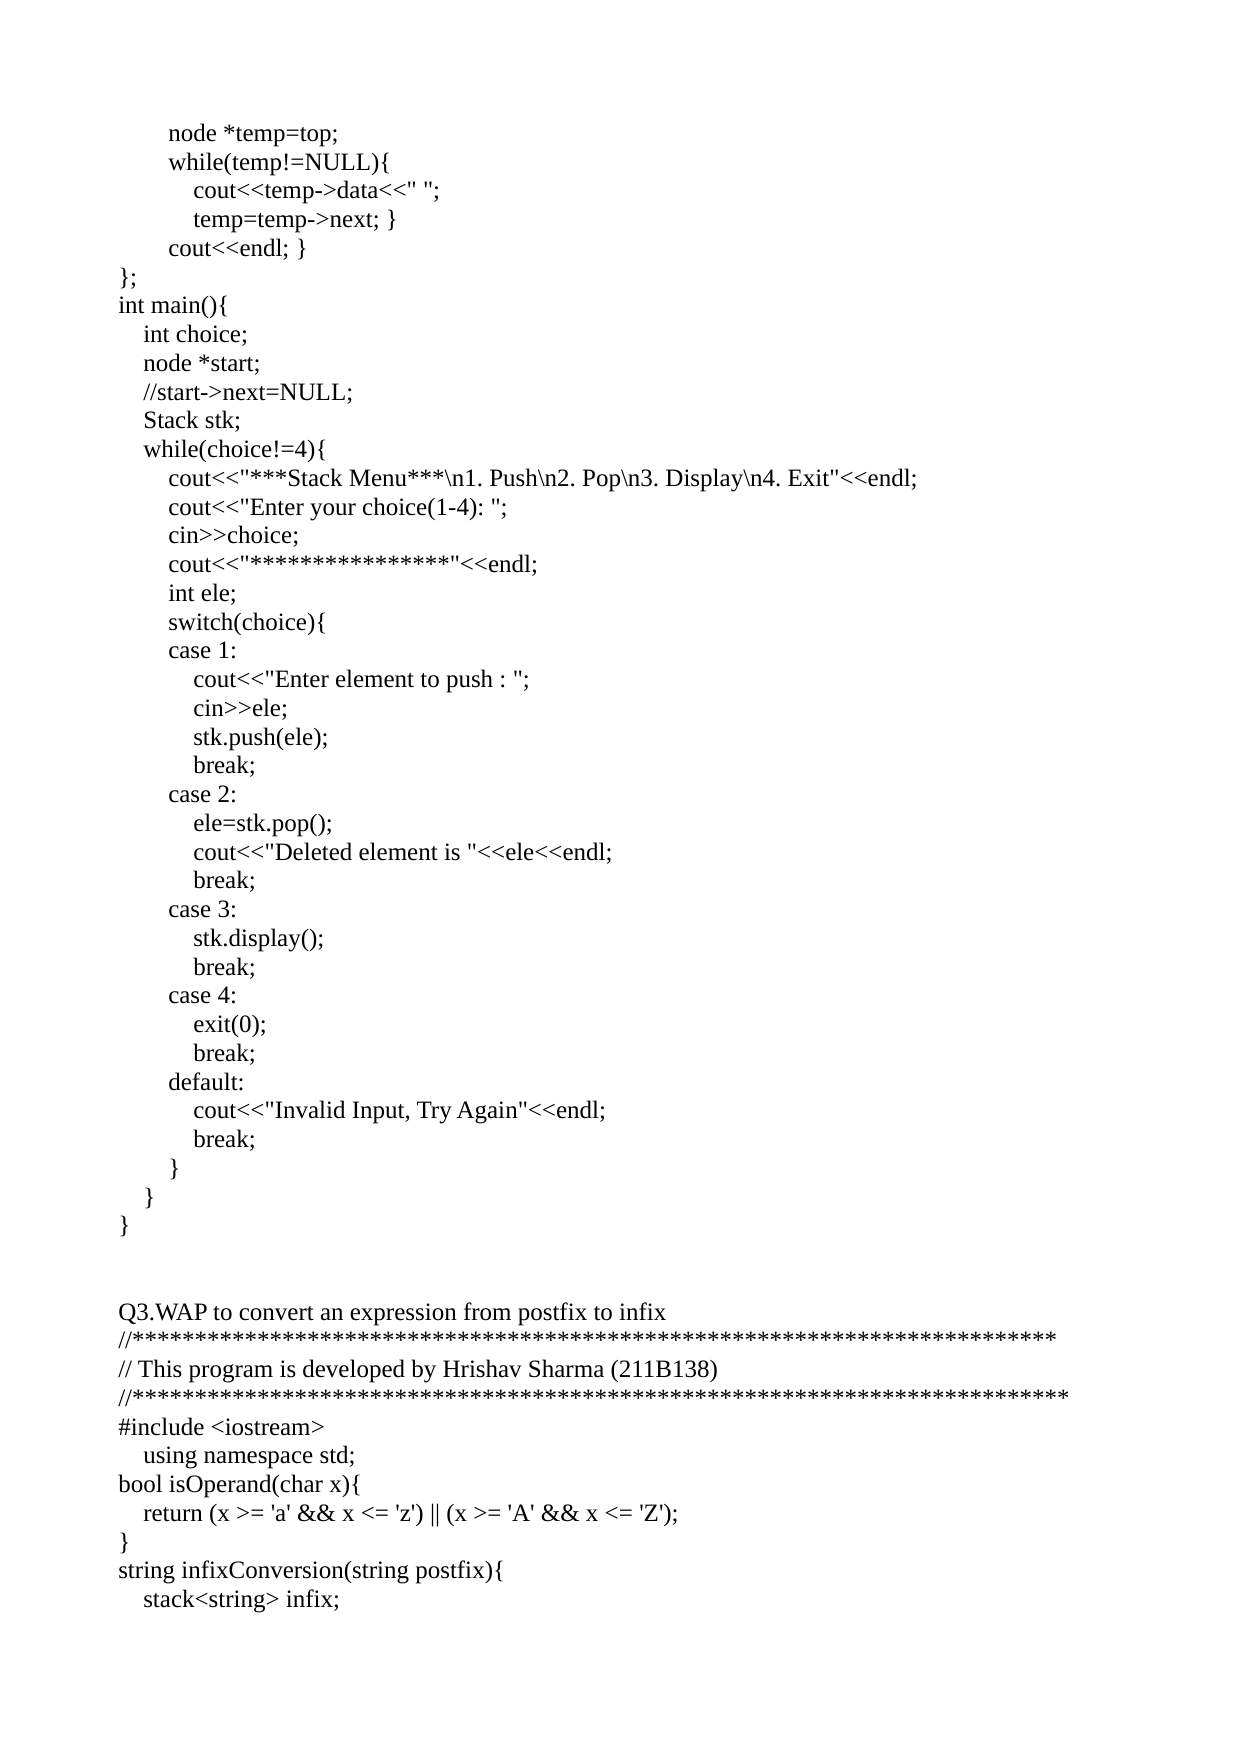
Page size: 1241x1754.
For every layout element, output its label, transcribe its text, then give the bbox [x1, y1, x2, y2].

text break; [118, 1038, 1122, 1067]
text ele=stk.pop(); [118, 808, 1122, 837]
text } [118, 1527, 1122, 1556]
text } [118, 1182, 1122, 1211]
text } [118, 1211, 1122, 1239]
text cin>>choice; [118, 521, 1122, 549]
text stk.push(ele); [118, 722, 1122, 751]
text int ele; [118, 578, 1122, 607]
text cout<<"Enter element to push : "; [118, 664, 1122, 693]
text using namespace std; [118, 1441, 1122, 1469]
text break; [118, 866, 1122, 894]
text Q3.WAP to convert an expression from postfix to infix [118, 1297, 1122, 1326]
text default: [118, 1067, 1122, 1096]
text case 3: [118, 894, 1122, 923]
text temp=temp->next; } [118, 204, 1122, 233]
text case 1: [118, 636, 1122, 664]
text #include <iostream> [118, 1412, 1122, 1441]
text cout<<endl; } [118, 233, 1122, 262]
text break; [118, 751, 1122, 779]
text node *temp=top; [118, 118, 1122, 147]
text cin>>ele; [118, 693, 1122, 722]
text case 4: [118, 981, 1122, 1009]
text //************************************************************************** [118, 1326, 1122, 1354]
text cout<<temp->data<<" "; [118, 176, 1122, 204]
text //start->next=NULL; [118, 377, 1122, 406]
text string infixConversion(string postfix){ [118, 1556, 1122, 1584]
text break; [118, 1124, 1122, 1153]
text cout<<"Deleted element is "<<ele<<endl; [118, 837, 1122, 866]
text case 2: [118, 779, 1122, 808]
text //*************************************************************************** [118, 1383, 1122, 1412]
text cout<<"Invalid Input, Try Again"<<endl; [118, 1096, 1122, 1124]
text exit(0); [118, 1009, 1122, 1038]
text int main(){ [118, 291, 1122, 319]
text stk.display(); [118, 923, 1122, 952]
text cout<<"Enter your choice(1-4): "; [118, 492, 1122, 521]
text // This program is developed by Hrishav Sharma (211B138) [118, 1354, 1122, 1383]
text while(choice!=4){ [118, 434, 1122, 463]
text switch(choice){ [118, 607, 1122, 636]
text int choice; [118, 319, 1122, 348]
text }; [118, 262, 1122, 291]
text while(temp!=NULL){ [118, 147, 1122, 176]
text cout<<"***Stack Menu***\n1. Push\n2. Pop\n3. Display\n4. Exit"<<endl; [118, 463, 1122, 492]
text Stack stk; [118, 406, 1122, 434]
text return (x >= 'a' && x <= 'z') || (x >= 'A' && x <= 'Z'); [118, 1498, 1122, 1527]
text bool isOperand(char x){ [118, 1469, 1122, 1498]
text break; [118, 952, 1122, 981]
text } [118, 1153, 1122, 1182]
text cout<<"****************"<<endl; [118, 549, 1122, 578]
text stack<string> infix; [118, 1584, 1122, 1613]
text node *start; [118, 348, 1122, 377]
